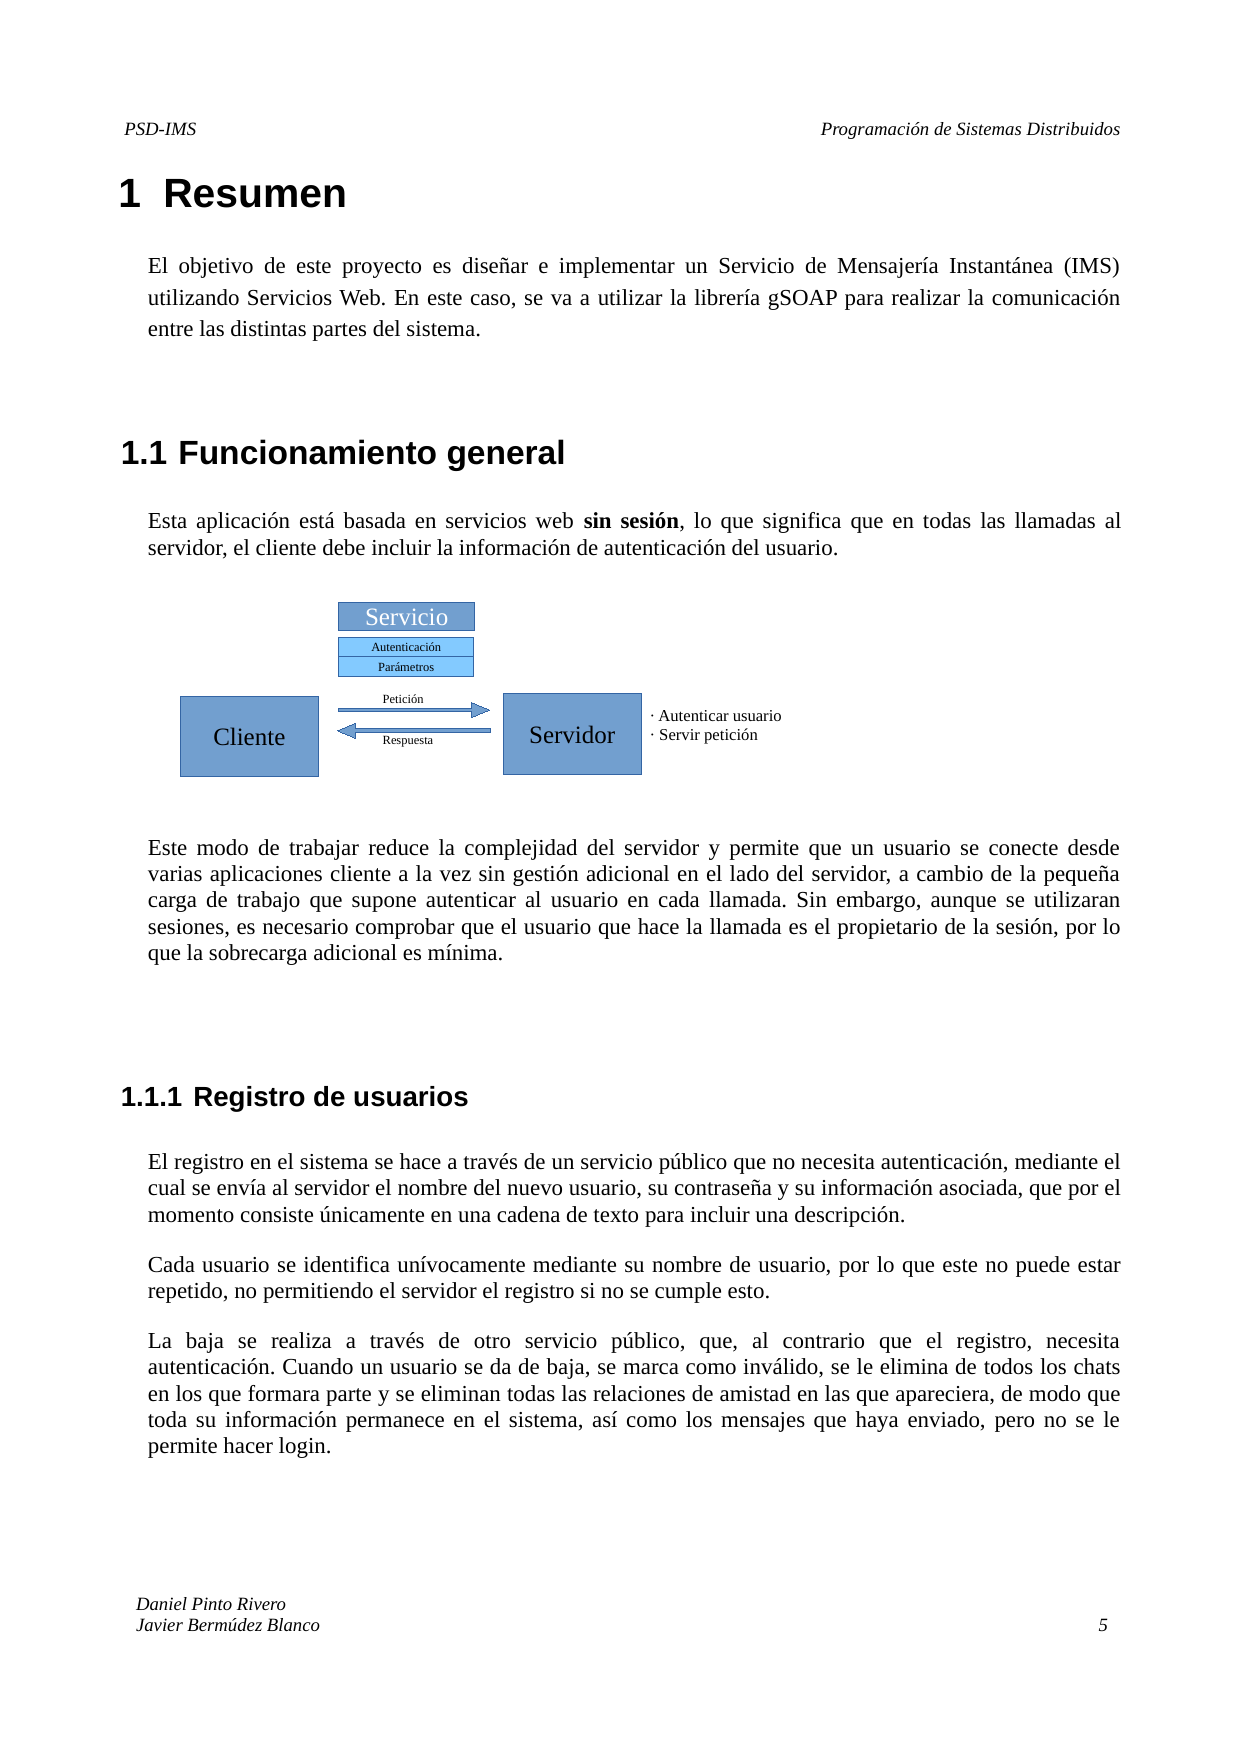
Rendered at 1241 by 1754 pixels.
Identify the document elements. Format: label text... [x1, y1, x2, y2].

text La baja se realiza a través de otro servicio público, que, al contrario que el registro, necesita autenticación. Cuando un usuario se da de baja, se marca como inválido, se le elimina de todos los chats en los que formara parte y se eliminan todas las relaciones de amistad en las que apareciera, de modo que toda su información permanece en el sistema, así como los mensajes que haya enviado, pero no se le permite hacer login. [148, 1327, 1122, 1459]
text El registro en el sistema se hace a través de un servicio público que no necesita autenticación, mediante el cual se envía al servidor el nombre del nuevo usuario, su contraseña y su información asociada, que por el momento consiste únicamente en una cadena de texto para incluir una descripción. [148, 1148, 1122, 1227]
subtitle Funcionamiento general [121, 432, 1122, 471]
subtitle Registro de usuarios [121, 1080, 1122, 1112]
text El objetivo de este proyecto es diseñar e implementar un Servicio de Mensajería Instantánea (IMS) utilizando Servicios Web. En este caso, se va a utilizar la librería gSOAP para realizar la comunicación entre las distintas partes del sistema. [148, 252, 1122, 342]
text Esta aplicación está basada en servicios web sin sesión, lo que significa que en todas las llamadas al servidor, el cliente debe incluir la información de autenticación del usuario. [148, 507, 1122, 560]
text Este modo de trabajar reduce la complejidad del servidor y permite que un usuario se conecte desde varias aplicaciones cliente a la vez sin gestión adicional en el lado del servidor, a cambio de la pequeña carga de trabajo que supone autenticar al usuario en cada llamada. Sin embargo, aunque se utilizaran sesiones, es necesario comprobar que el usuario que hace la llamada es el propietario de la sesión, por lo que la sobrecarga adicional es mínima. [148, 834, 1122, 965]
subtitle Resumen [118, 169, 1122, 216]
text Cada usuario se identifica unívocamente mediante su nombre de usuario, por lo que este no puede estar repetido, no permitiendo el servidor el registro si no se cumple esto. [148, 1251, 1122, 1303]
